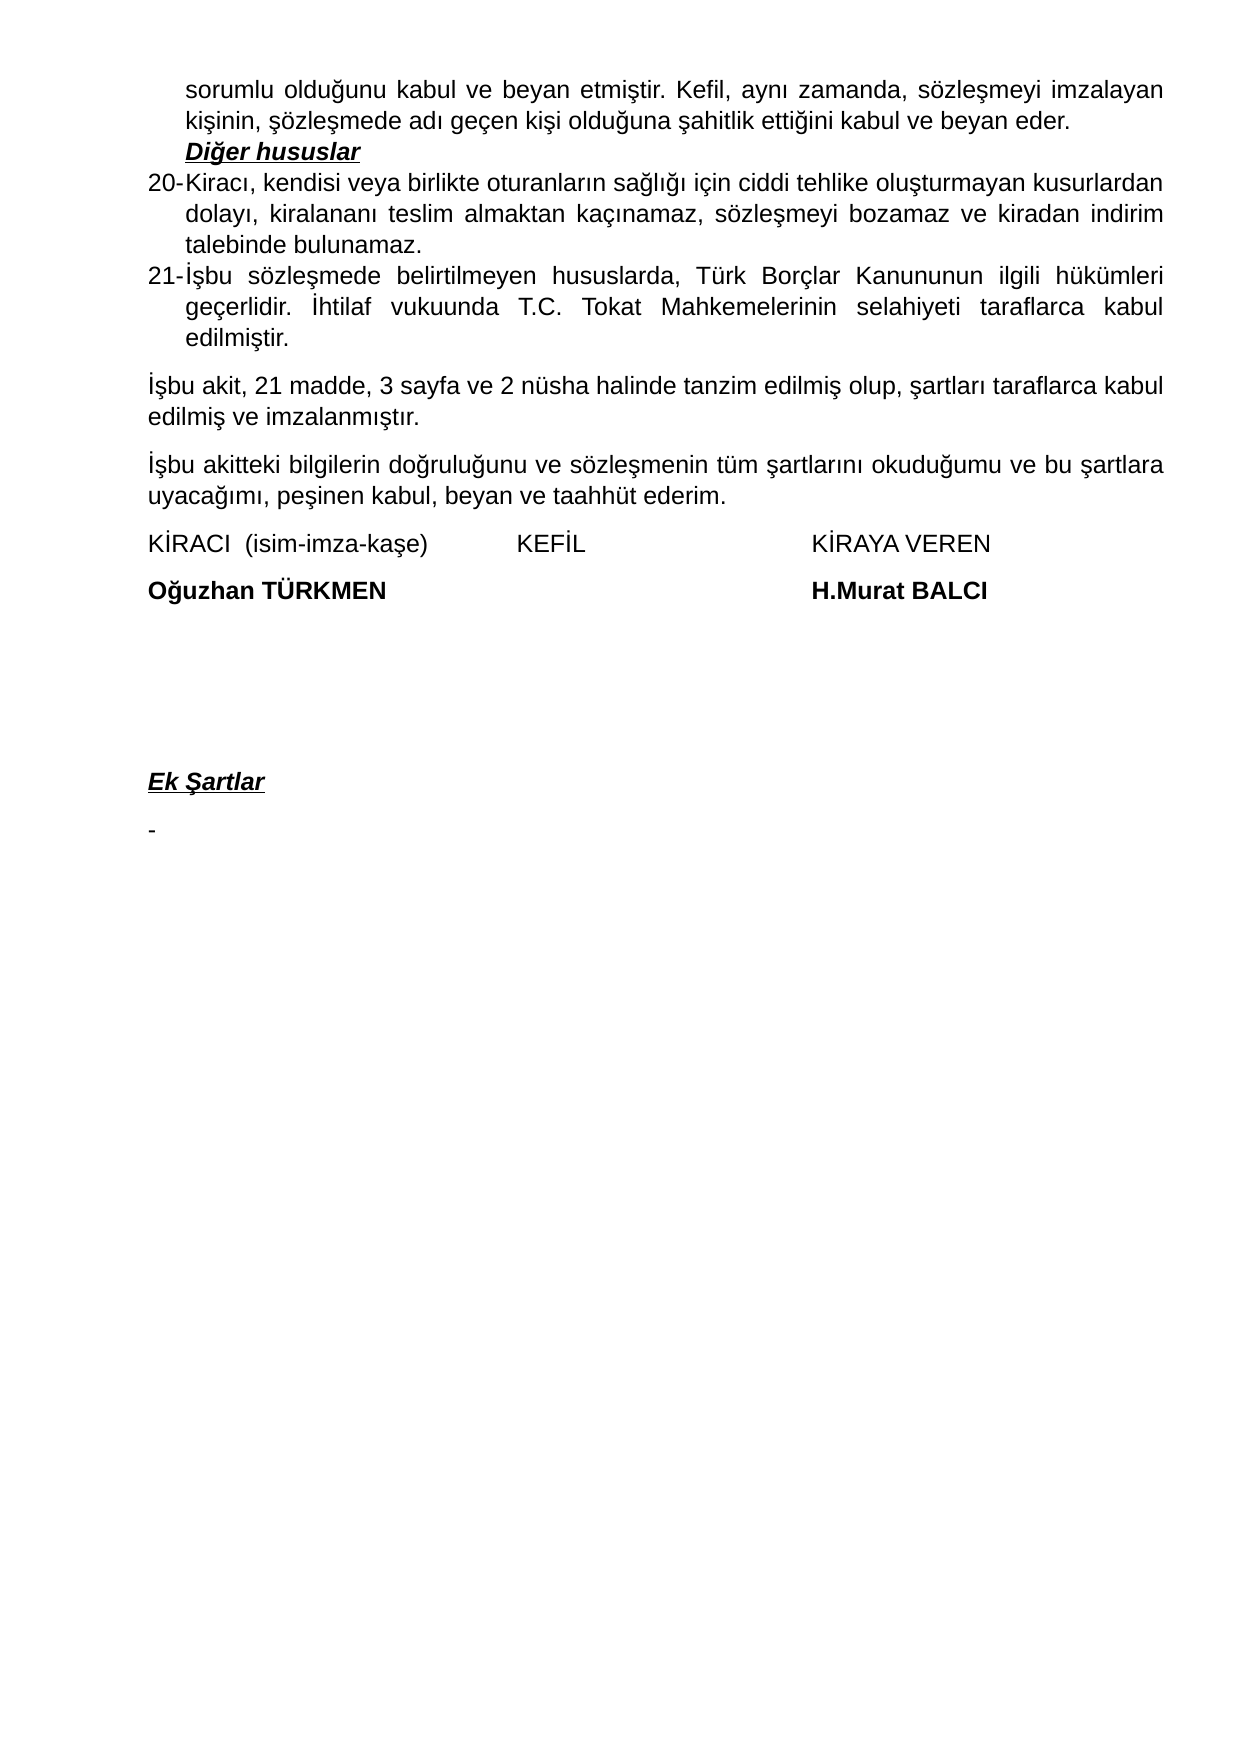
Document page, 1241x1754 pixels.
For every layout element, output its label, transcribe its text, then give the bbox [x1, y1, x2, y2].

list Kiracı, kendisi veya birlikte oturanların sağlığı için ciddi tehlike oluşturmayan kusurlardan dolayı, kiralananı teslim almaktan kaçınamaz, sözleşmeyi bozamaz ve kiradan indirim talebinde bulunamaz. [148, 168, 1165, 259]
list İşbu sözleşmede belirtilmeyen hususlarda, Türk Borçlar Kanununun ilgili hükümleri geçerlidir. İhtilaf vukuunda T.C. Tokat Mahkemelerinin selahiyeti taraflarca kabul edilmiştir. [148, 261, 1165, 352]
list sorumlu olduğunu kabul ve beyan etmiştir. Kefil, aynı zamanda, sözleşmeyi imzalayan kişinin, şözleşmede adı geçen kişi olduğuna şahitlik ettiğini kabul ve beyan eder. [148, 75, 1165, 135]
text KİRACI (isim-imza-kaşe) KEFİL KİRAYA VEREN [148, 528, 1165, 557]
text Ek Şartlar [148, 767, 1165, 796]
text Oğuzhan TÜRKMEN H.Murat BALCI [148, 576, 1165, 605]
list Diğer hususlar [148, 137, 1165, 166]
text İşbu akit, 21 madde, 3 sayfa ve 2 nüsha halinde tanzim edilmiş olup, şartları taraflarca kabul edilmiş ve imzalanmıştır. [148, 371, 1165, 431]
text İşbu akitteki bilgilerin doğruluğunu ve sözleşmenin tüm şartlarını okuduğumu ve bu şartlara uyacağımı, peşinen kabul, beyan ve taahhüt ederim. [148, 450, 1165, 509]
text - [148, 815, 1165, 843]
